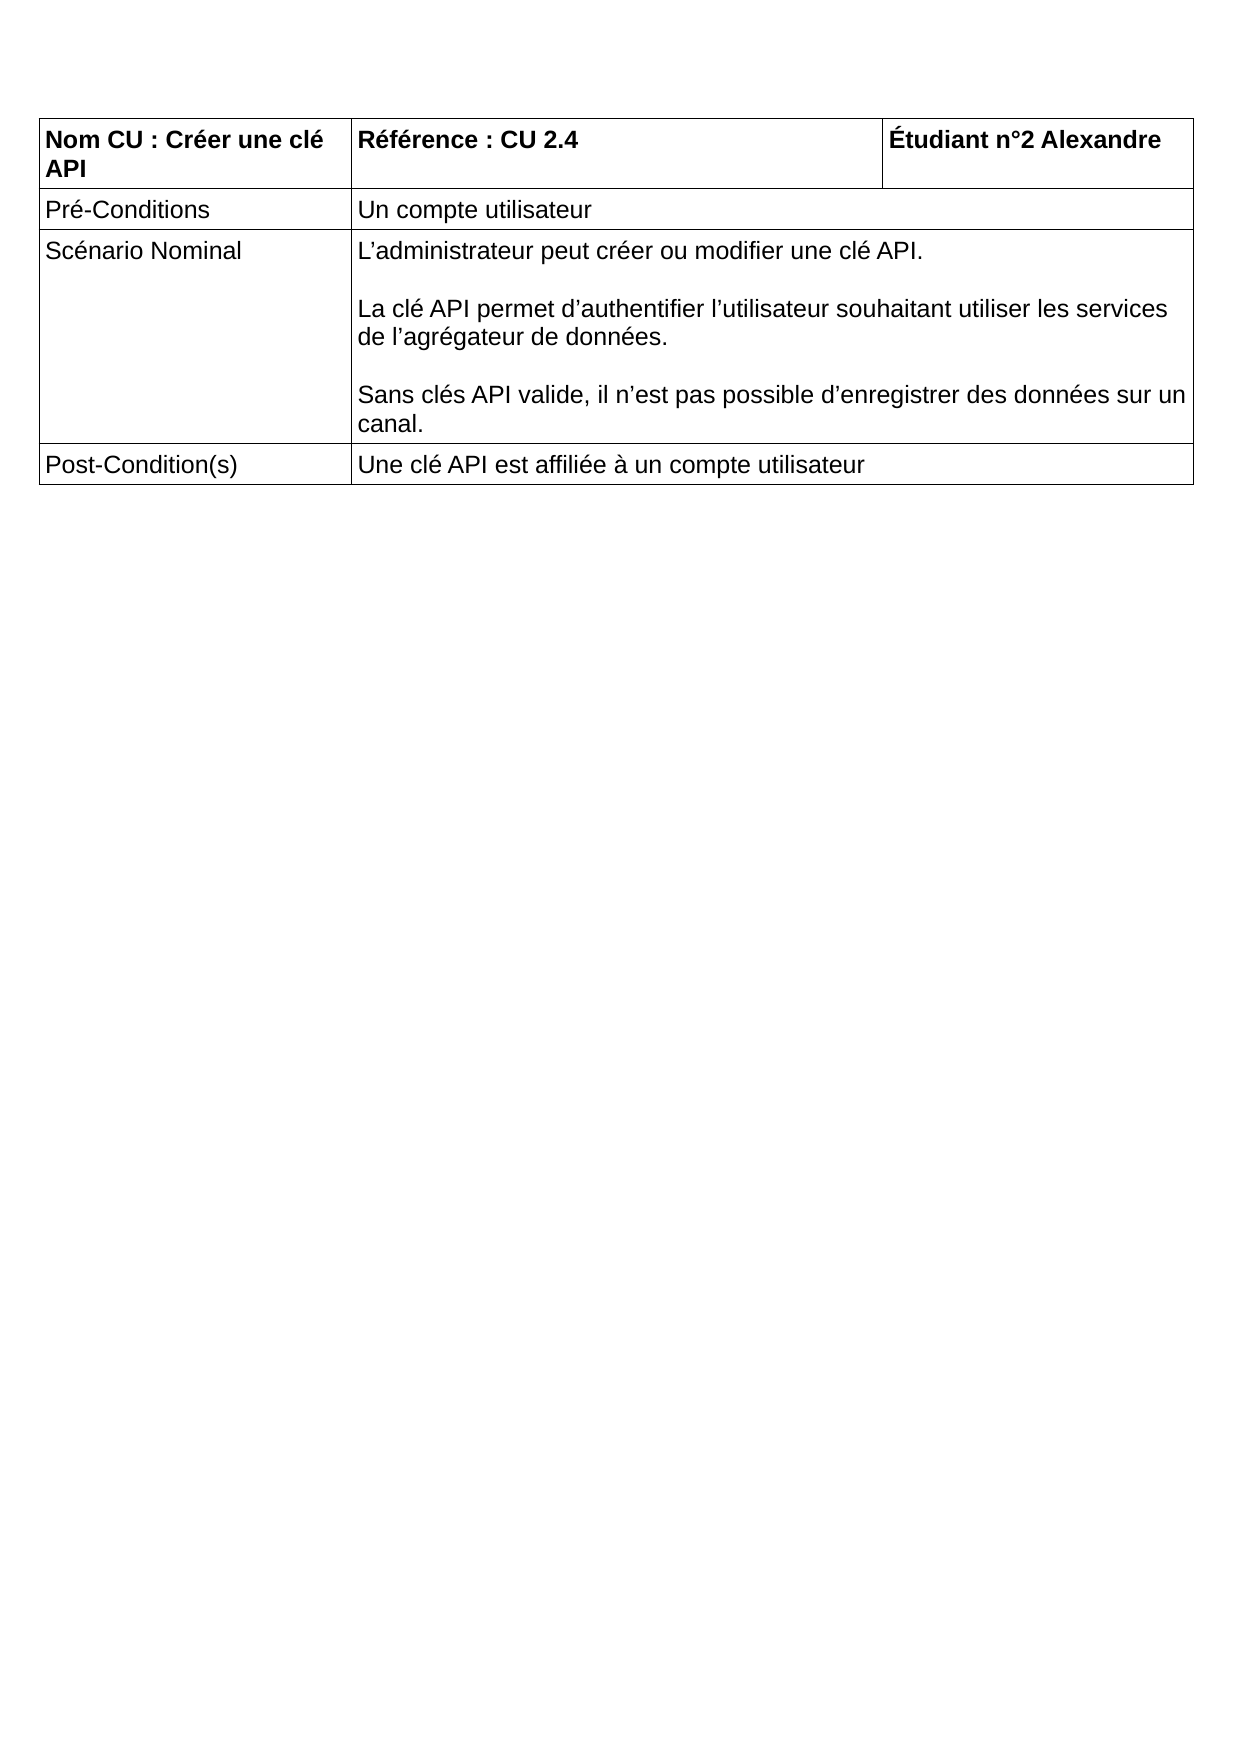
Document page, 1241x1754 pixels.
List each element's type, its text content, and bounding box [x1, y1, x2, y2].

table_cell Pré-Conditions [40, 189, 351, 229]
table_cell Post-Condition(s) [40, 444, 351, 484]
table_cell Une clé API est affiliée à un compte utilisateur [352, 444, 1193, 484]
table_cell L’administrateur peut créer ou modifier une clé API. La clé API permet d’authentifier l’utilisateur souhaitant utiliser les services de l’agrégateur de données. Sans clés API valide, il n’est pas possible d’enregistrer des données sur un canal. [352, 230, 1193, 443]
table_cell Un compte utilisateur [352, 189, 1193, 229]
table_header Étudiant n°2 Alexandre [883, 119, 1193, 188]
table_cell Scénario Nominal [40, 230, 351, 443]
table_header Référence : CU 2.4 [352, 119, 882, 188]
table_header Nom CU : Créer une clé API [40, 119, 351, 188]
